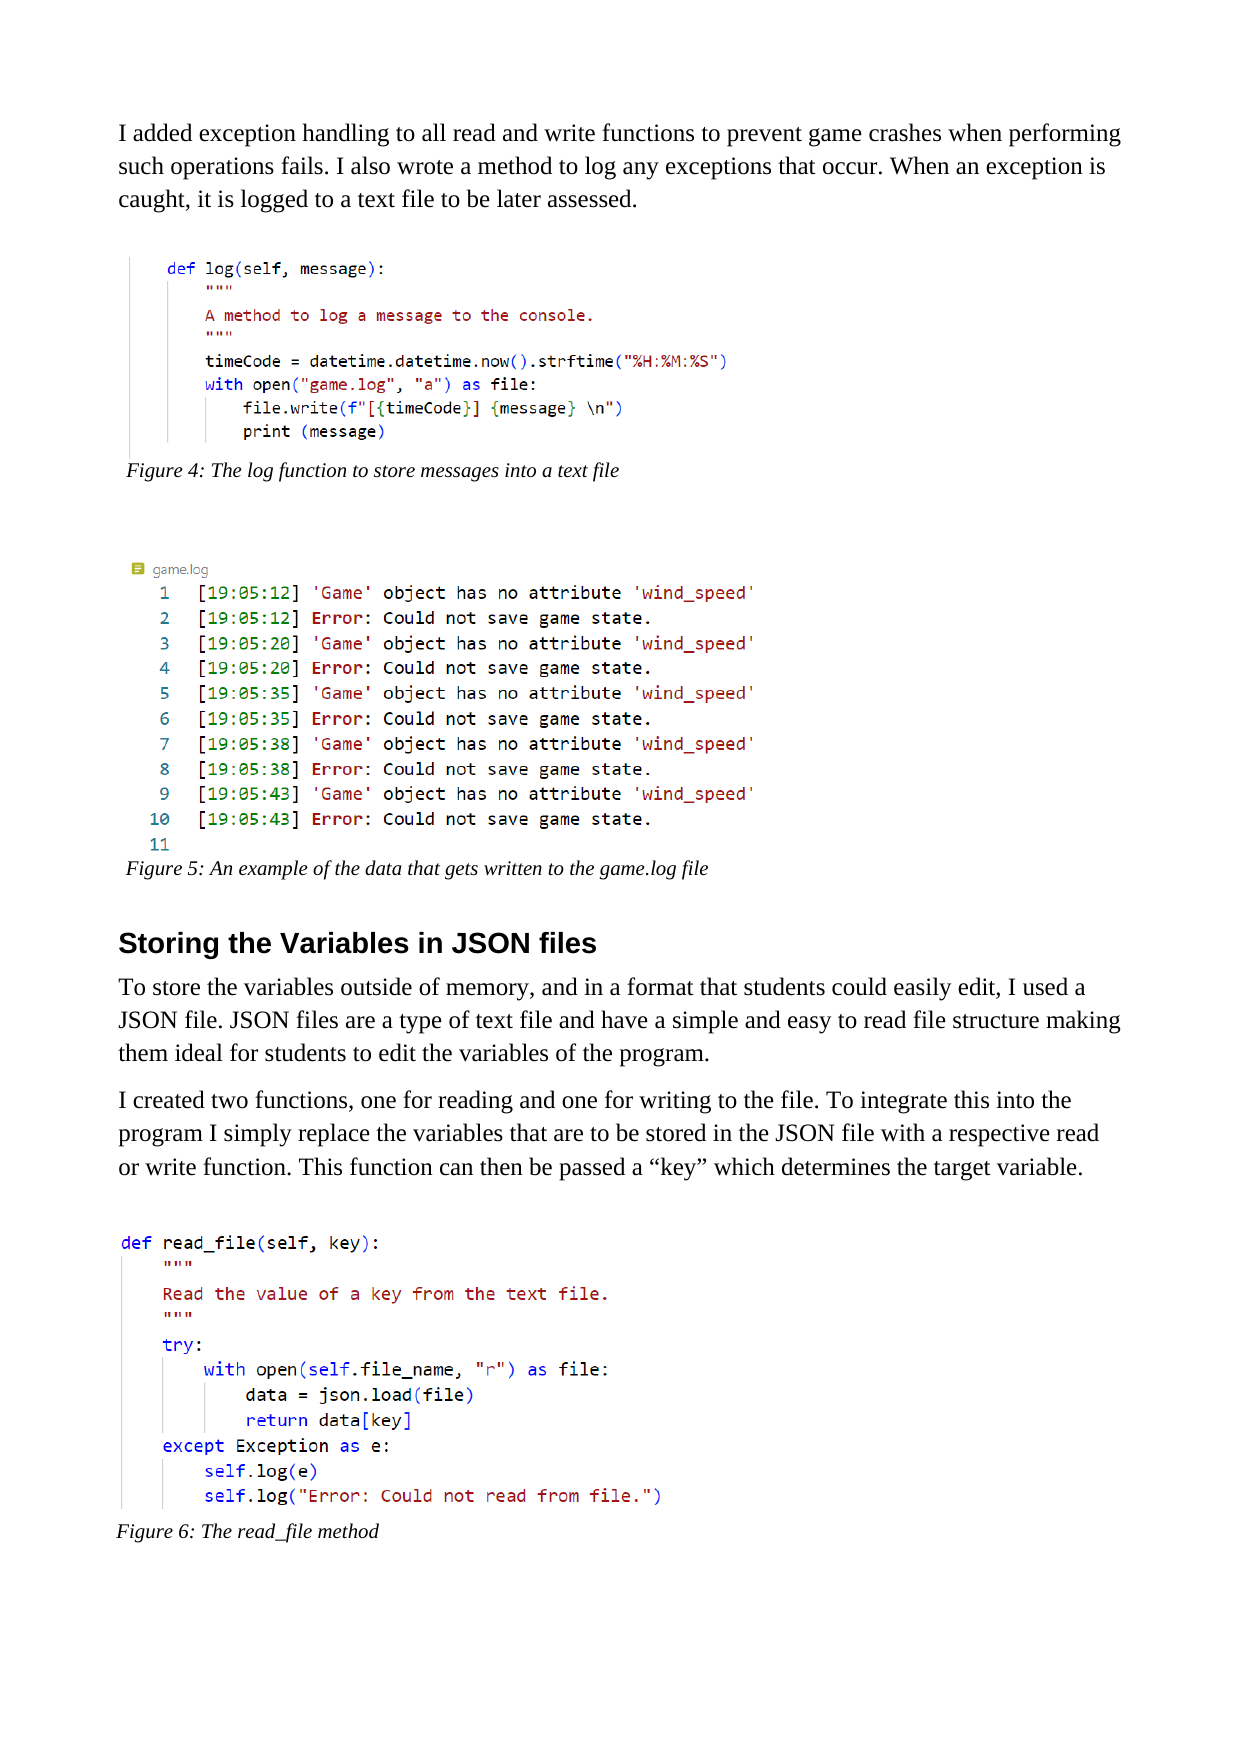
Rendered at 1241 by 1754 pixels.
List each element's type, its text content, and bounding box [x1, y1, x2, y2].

picture [126, 254, 785, 459]
text Figure 5: An example of the data that gets written to the game.log file [126, 857, 786, 880]
picture [125, 559, 786, 857]
picture [116, 1224, 738, 1519]
text I created two functions, one for reading and one for writing to the file. To integrate this into the program I simply replace the variables that are to be stored in the JSON file with a respective read or write function. This function can then be passed a “key” which determines the target variable. [118, 1086, 1122, 1180]
text Figure 4: The log function to store messages into a text file [126, 459, 785, 482]
text To store the variables outside of memory, and in a format that students could easily edit, I used a JSON file. JSON files are a type of text file and have a simple and easy to read file structure making them ideal for students to edit the variables of the program. [118, 972, 1122, 1067]
text Figure 6: The read_file method [116, 1519, 737, 1543]
subtitle Storing the Variables in JSON files [118, 926, 1122, 959]
text I added exception handling to all read and write functions to prevent game crashes when performing such operations fails. I also wrote a method to log any exceptions that occur. When an exception is caught, it is logged to a text file to be later assessed. [118, 118, 1122, 213]
